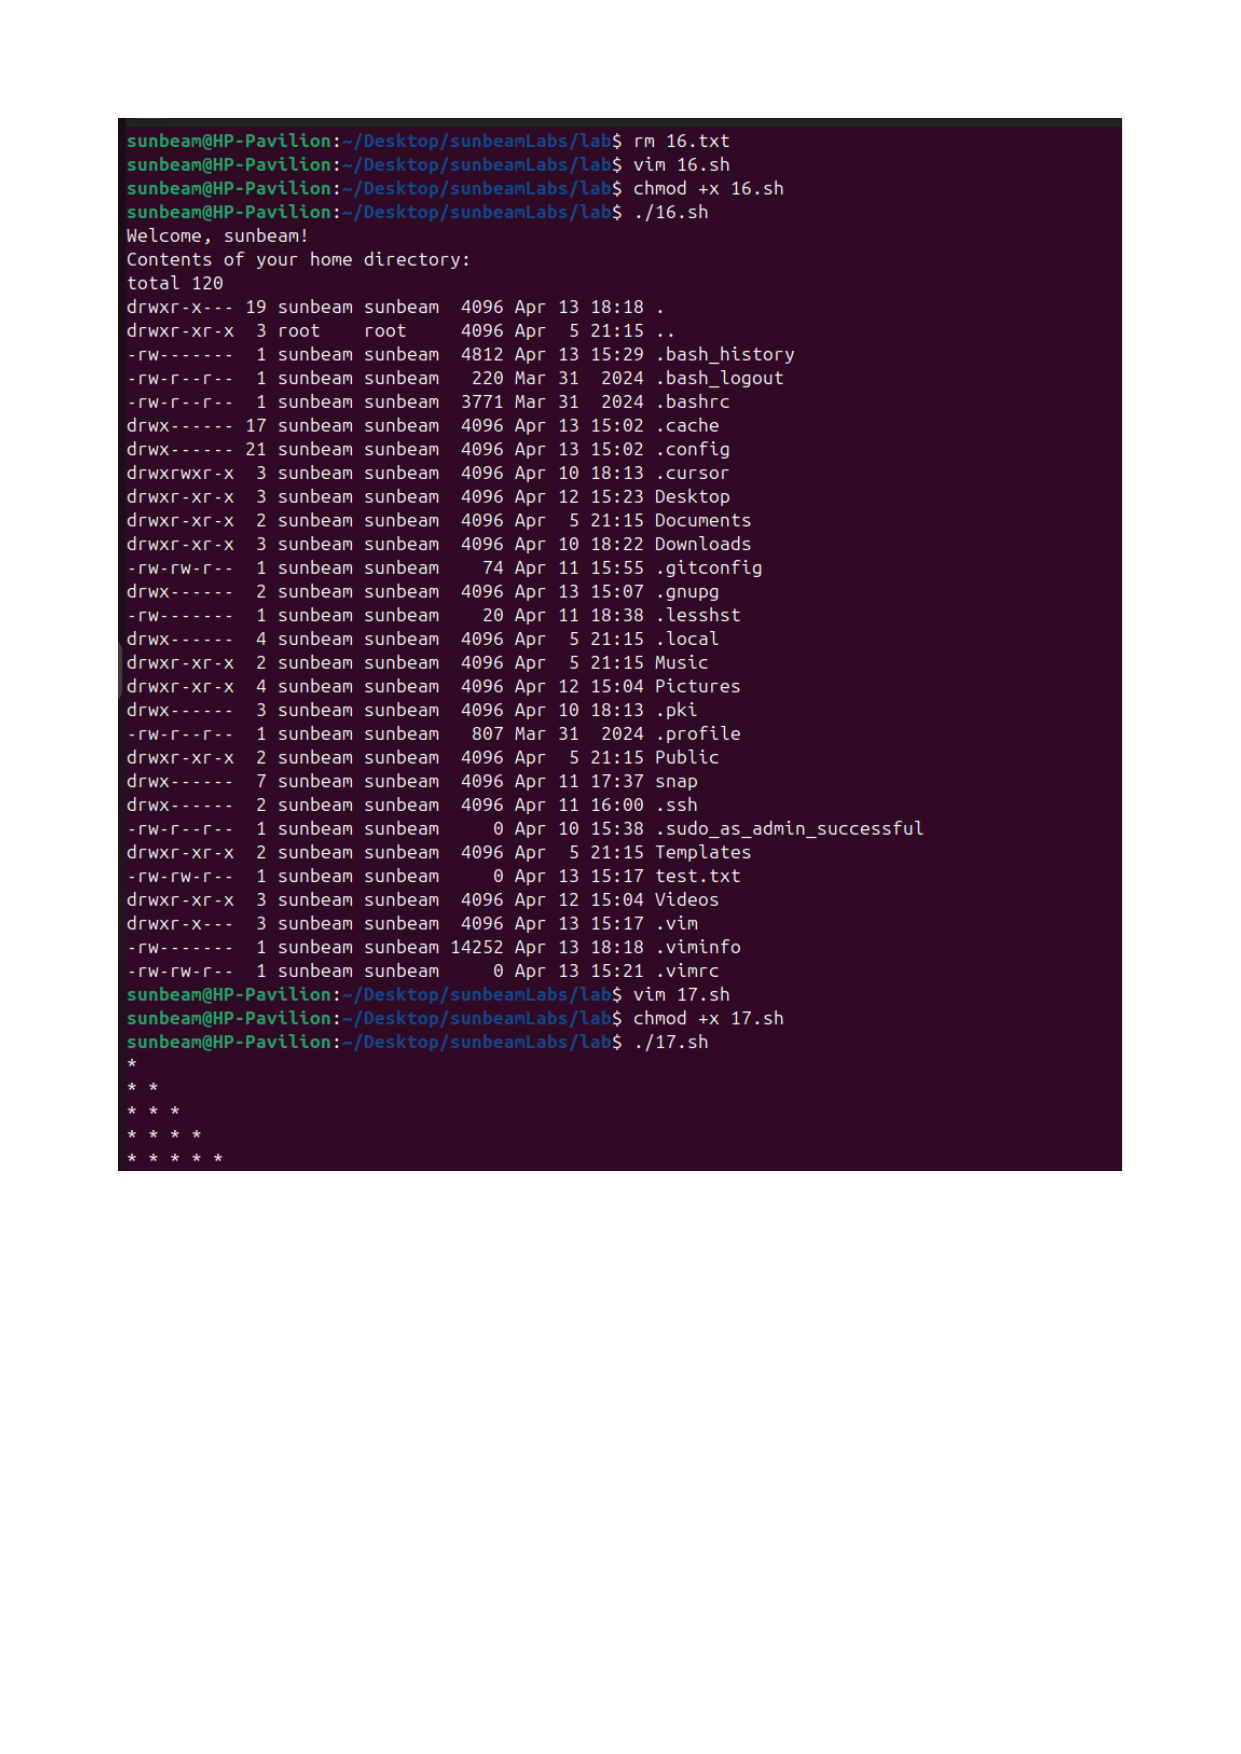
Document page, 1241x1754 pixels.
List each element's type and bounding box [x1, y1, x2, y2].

picture [118, 118, 1123, 1171]
